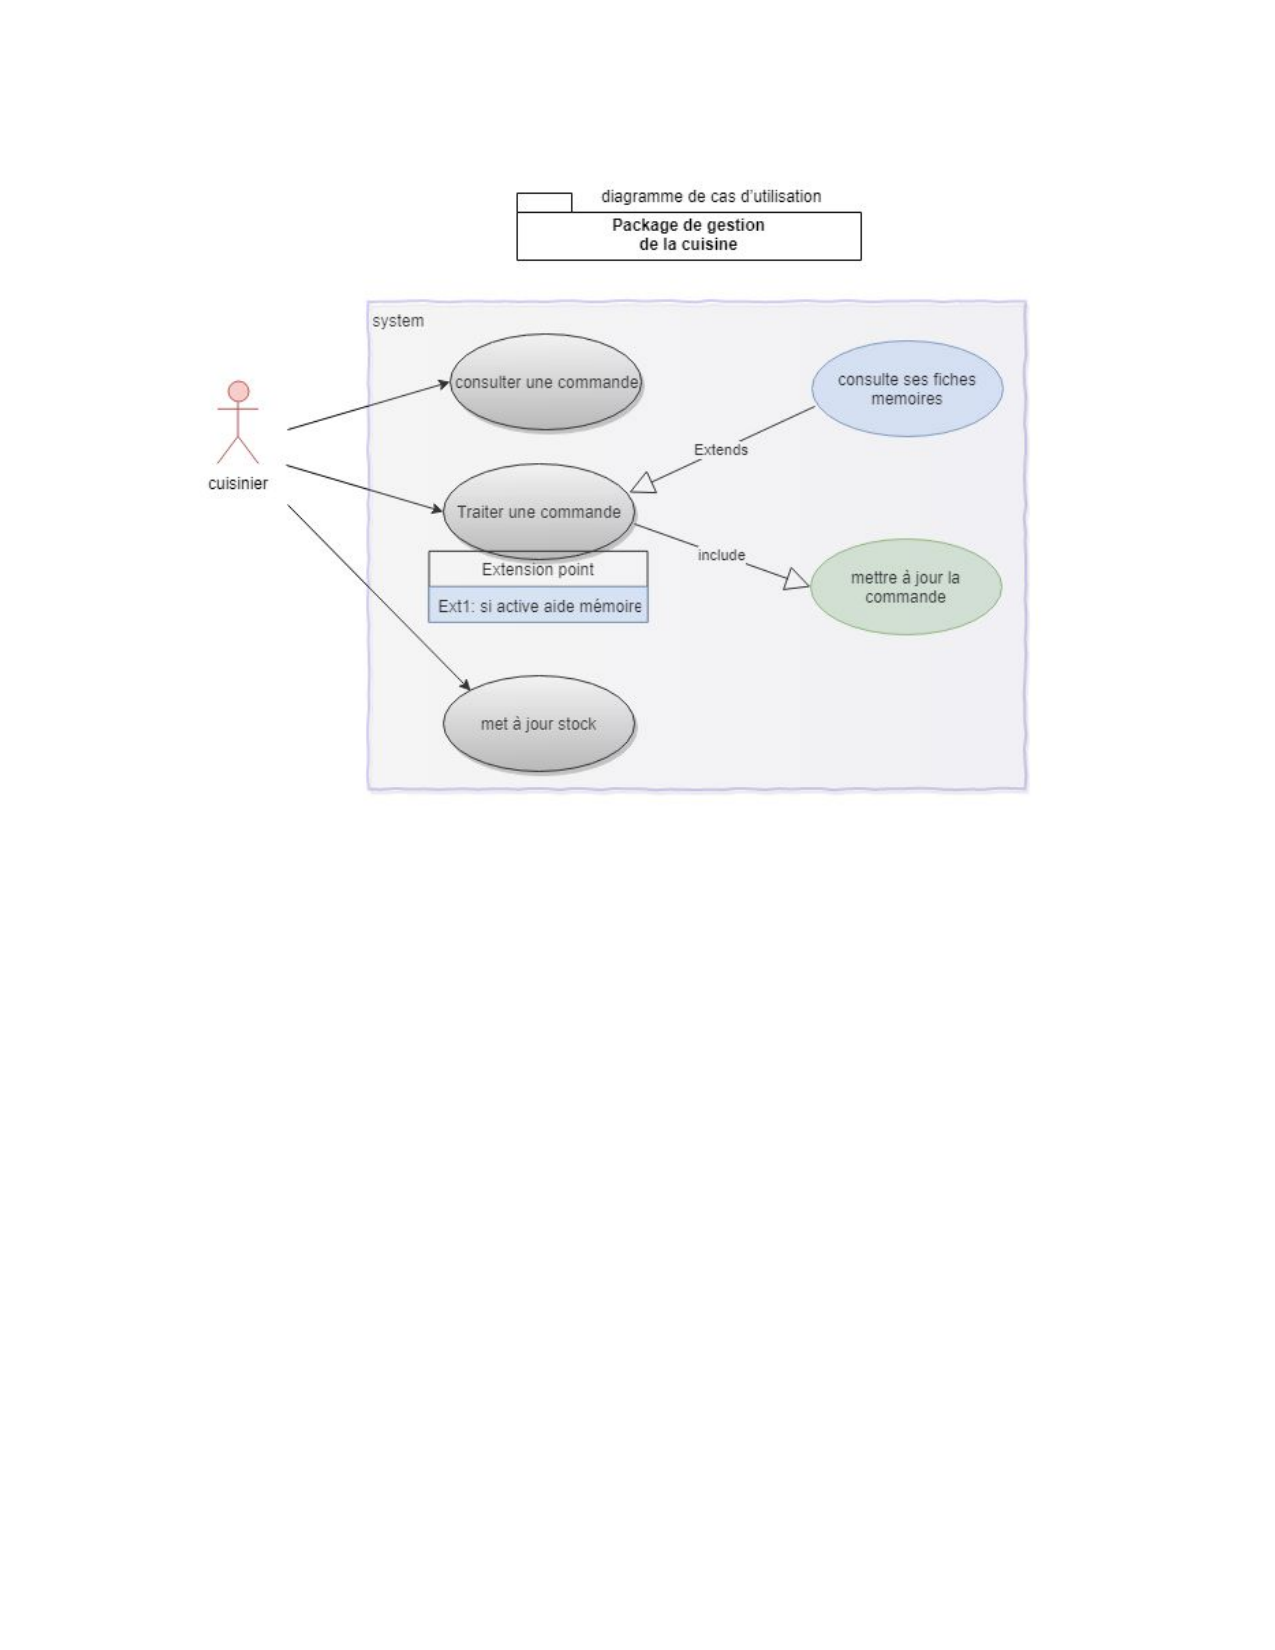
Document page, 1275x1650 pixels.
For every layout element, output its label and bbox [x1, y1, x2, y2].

picture [189, 150, 1086, 842]
